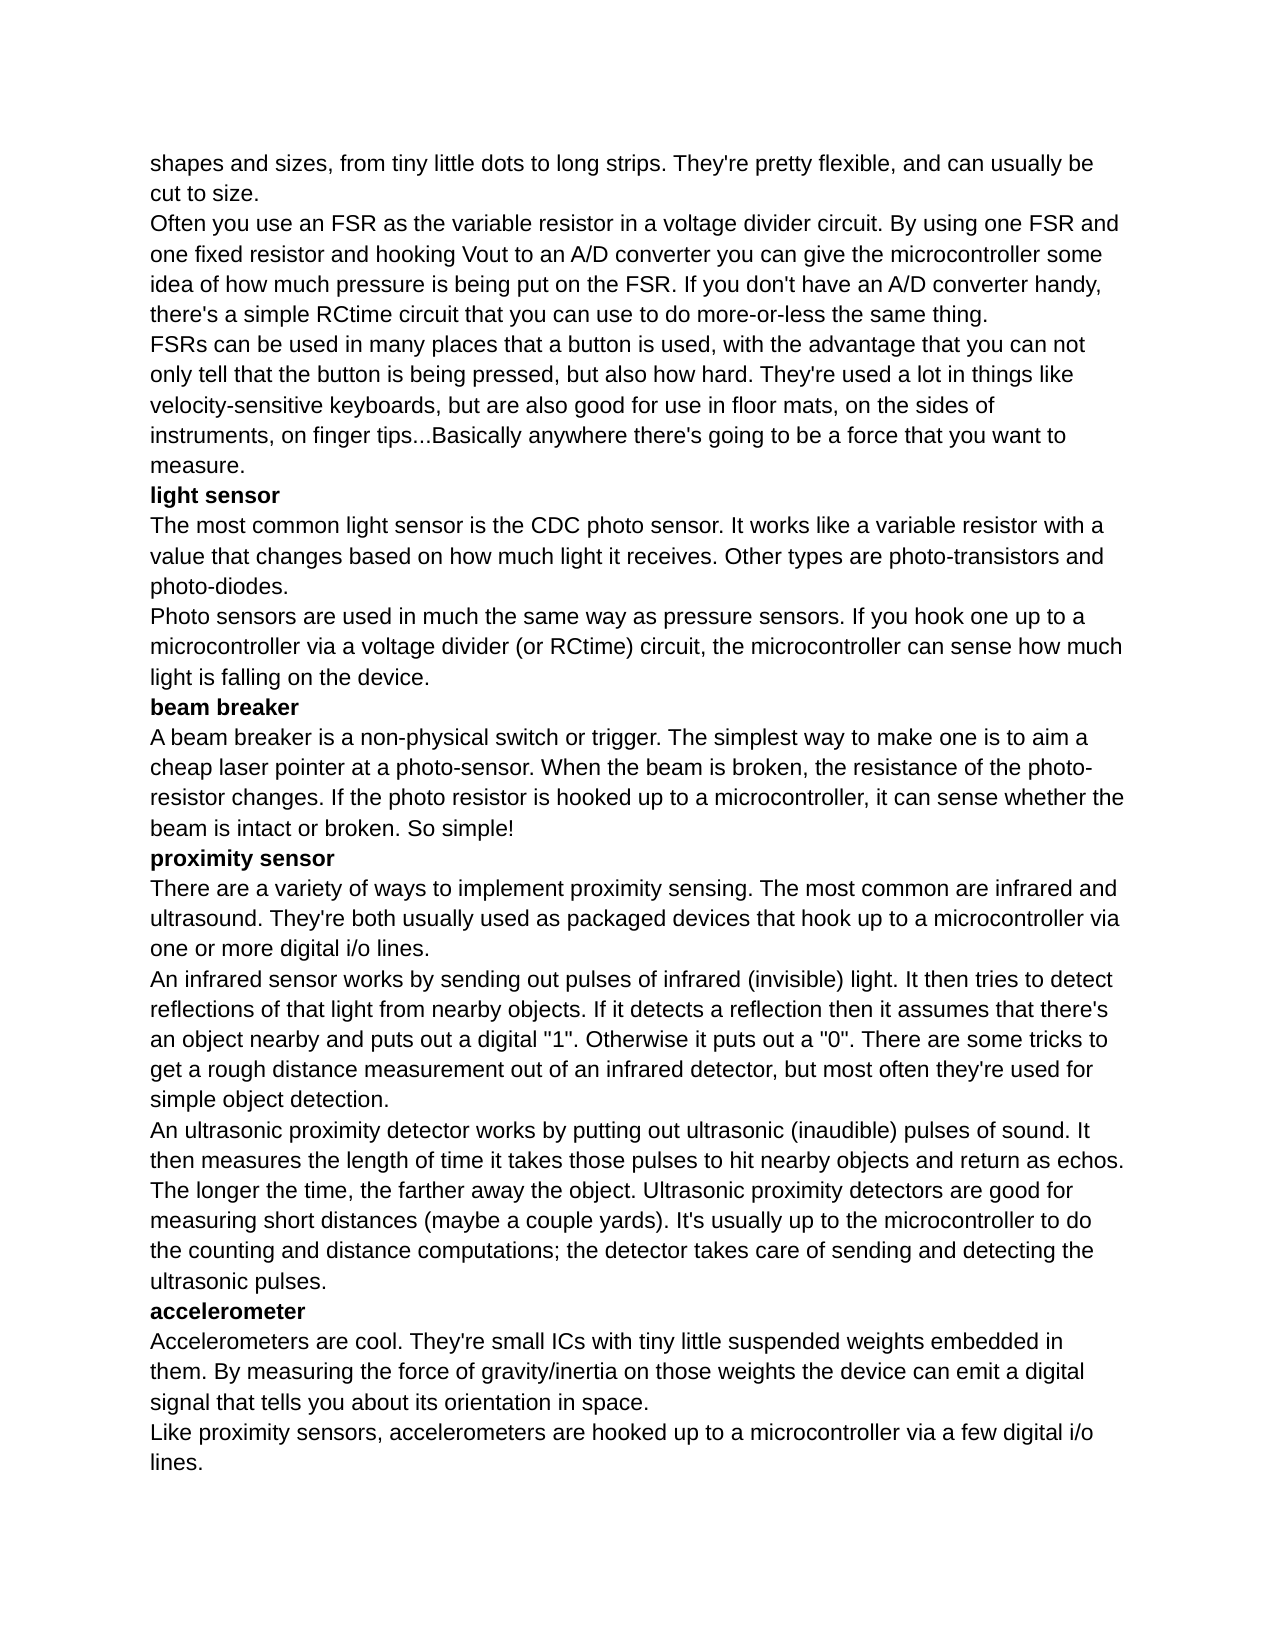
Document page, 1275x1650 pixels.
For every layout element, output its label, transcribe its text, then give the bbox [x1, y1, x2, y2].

text proximity sensor [150, 845, 1125, 871]
text Accelerometers are cool. They're small ICs with tiny little suspended weights embedded in them. By measuring the force of gravity/inertia on those weights the device can emit a digital signal that tells you about its orientation in space. [150, 1328, 1125, 1415]
text shapes and sizes, from tiny little dots to long strips. They're pretty flexible, and can usually be cut to size. [150, 150, 1125, 207]
text A beam breaker is a non-physical switch or trigger. The simplest way to make one is to aim a cheap laser pointer at a photo-sensor. When the beam is broken, the resistance of the photo-resistor changes. If the photo resistor is hooked up to a microcontroller, it can sense whether the beam is intact or broken. So simple! [150, 724, 1125, 841]
text beam breaker [150, 694, 1125, 720]
text light sensor [150, 482, 1125, 509]
text An infrared sensor works by sending out pulses of infrared (invisible) light. It then tries to detect reflections of that light from nearby objects. If it detects a reflection then it assumes that there's an object nearby and puts out a digital "1". Otherwise it puts out a "0". There are some tricks to get a rough distance measurement out of an infrared detector, but most often they're used for simple object detection. [150, 966, 1125, 1113]
text Often you use an FSR as the variable resistor in a voltage divider circuit. By using one FSR and one fixed resistor and hooking Vout to an A/D converter you can give the microcontroller some idea of how much pressure is being put on the FSR. If you don't have an A/D converter handy, there's a simple RCtime circuit that you can use to do more-or-less the same thing. [150, 210, 1125, 327]
text An ultrasonic proximity detector works by putting out ultrasonic (inaudible) pulses of sound. It then measures the length of time it takes those pulses to hit nearby objects and return as echos. The longer the time, the farther away the object. Ultrasonic proximity detectors are good for measuring short distances (maybe a couple yards). It's usually up to the microcontroller to do the counting and distance computations; the detector takes care of sending and detecting the ultrasonic pulses. [150, 1117, 1125, 1294]
text There are a variety of ways to implement proximity sensing. The most common are infrared and ultrasound. They're both usually used as packaged devices that hook up to a microcontroller via one or more digital i/o lines. [150, 875, 1125, 962]
text The most common light sensor is the CDC photo sensor. It works like a variable resistor with a value that changes based on how much light it receives. Other types are photo-transistors and photo-diodes. [150, 512, 1125, 599]
text Like proximity sensors, accelerometers are hooked up to a microcontroller via a few digital i/o lines. [150, 1419, 1125, 1475]
text accelerometer [150, 1298, 1125, 1324]
text Photo sensors are used in much the same way as pressure sensors. If you hook one up to a microcontroller via a voltage divider (or RCtime) circuit, the microcontroller can sense how much light is falling on the device. [150, 603, 1125, 690]
text FSRs can be used in many places that a button is used, with the advantage that you can not only tell that the button is being pressed, but also how hard. They're used a lot in things like velocity-sensitive keyboards, but are also good for use in floor mats, on the sides of instruments, on finger tips...Basically anywhere there's going to be a force that you want to measure. [150, 331, 1125, 478]
